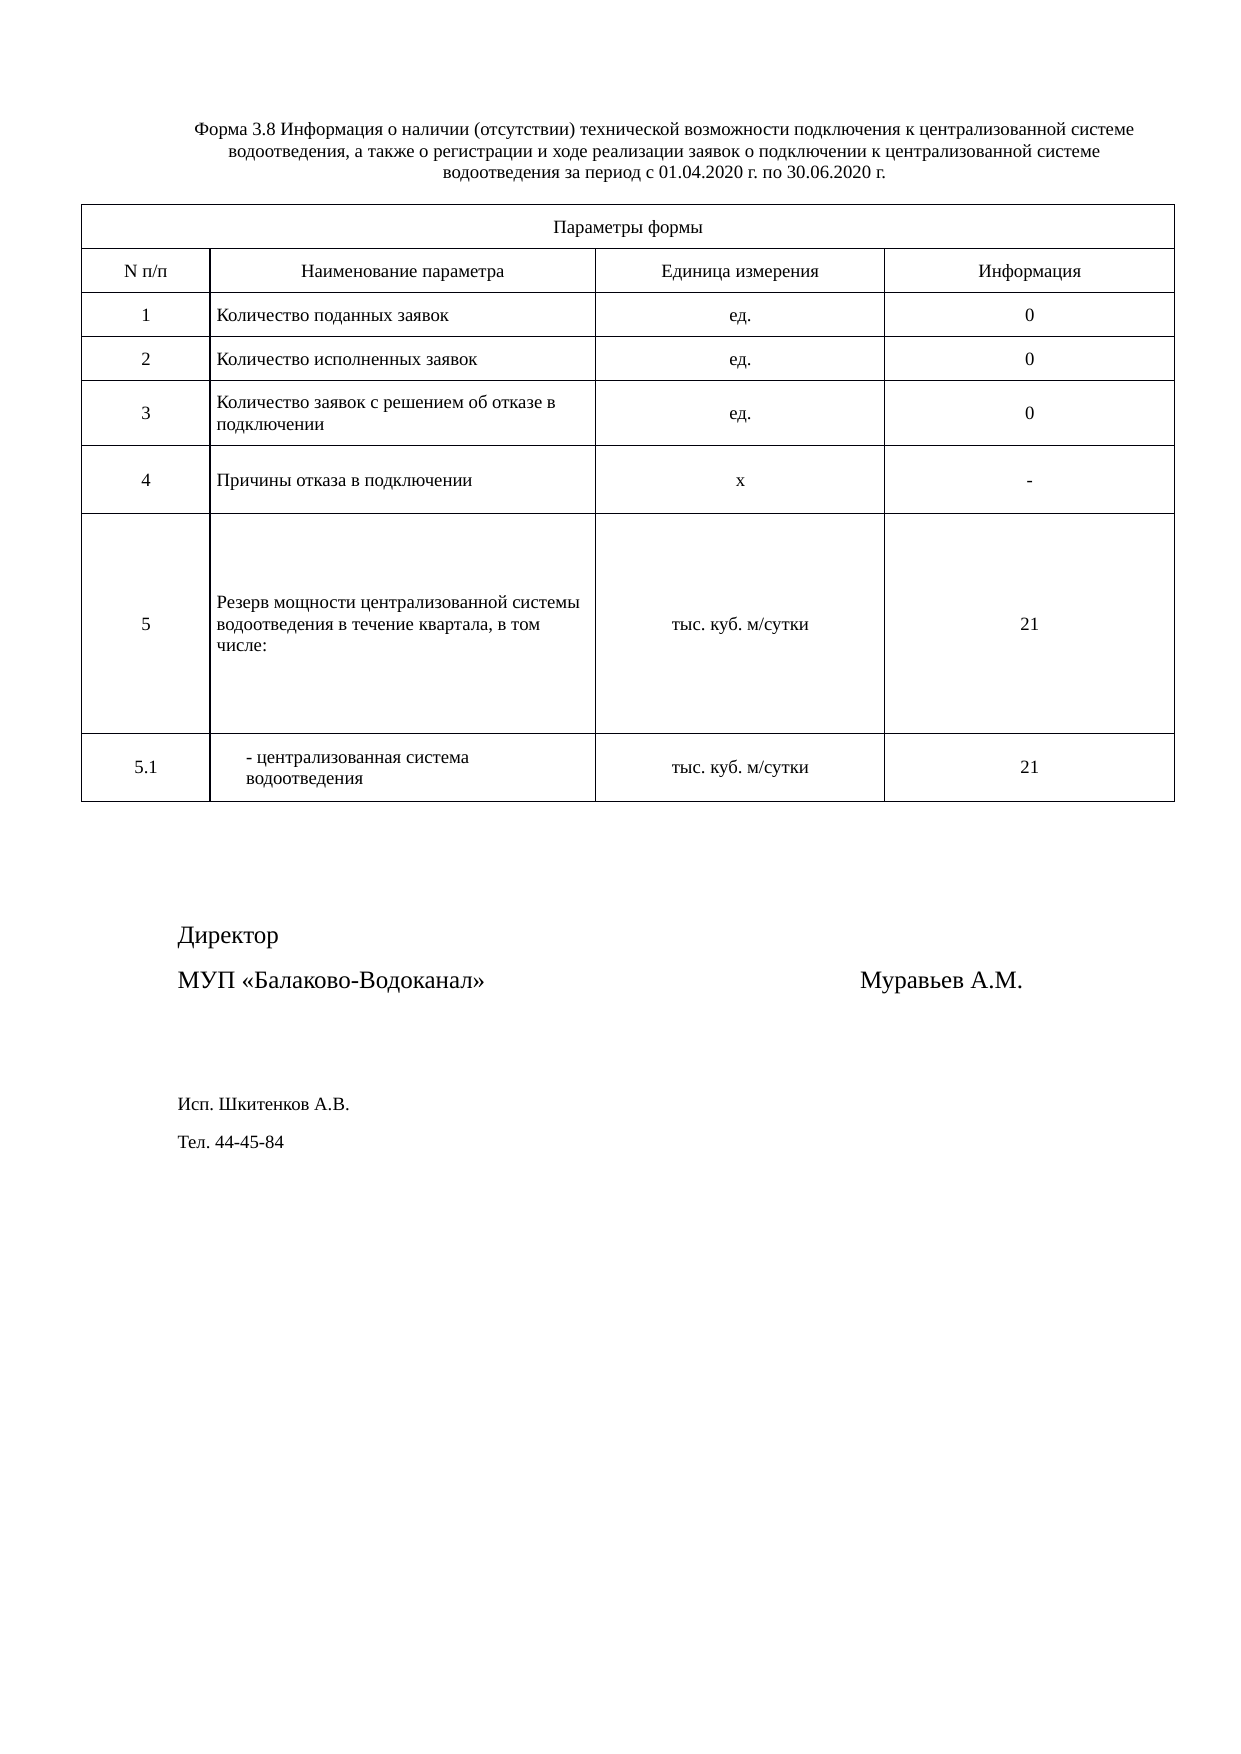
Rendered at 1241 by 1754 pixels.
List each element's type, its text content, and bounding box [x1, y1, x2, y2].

table_cell 21 [885, 734, 1174, 801]
table_cell Количество заявок с решением об отказе в подключении [211, 381, 595, 445]
table_cell Количество поданных заявок [211, 293, 595, 336]
table_cell Резерв мощности централизованной системы водоотведения в течение квартала, в том числе: [211, 514, 595, 733]
table_cell 0 [885, 293, 1174, 336]
table_cell тыс. куб. м/сутки [596, 514, 884, 733]
table_cell - централизованная система водоотведения [211, 734, 595, 801]
table_cell Единица измерения [596, 249, 884, 292]
table_cell Причины отказа в подключении [211, 446, 595, 513]
table_cell 5.1 [82, 734, 209, 801]
table_header Параметры формы [82, 205, 1174, 248]
table_cell ед. [596, 381, 884, 445]
table_cell 3 [82, 381, 209, 445]
table_cell 1 [82, 293, 209, 336]
table_cell 4 [82, 446, 209, 513]
table_cell ед. [596, 293, 884, 336]
text МУП «Балаково-Водоканал» Муравьев А.М. [177, 966, 1063, 994]
table_cell 0 [885, 381, 1174, 445]
table_cell 2 [82, 337, 209, 380]
table_cell Информация [885, 249, 1174, 292]
text Тел. 44-45-84 [177, 1131, 1063, 1152]
table_cell x [596, 446, 884, 513]
table_cell - [885, 446, 1174, 513]
table_cell N п/п [82, 249, 209, 292]
text Директор [177, 920, 1063, 949]
text Форма 3.8 Информация о наличии (отсутствии) технической возможности подключения к централизованной системе водоотведения, а также о регистрации и ходе реализации заявок о подключении к централизованной системе водоотведения за период с 01.04.2020 г. по 30.06.2020 г. [177, 118, 1152, 183]
text Исп. Шкитенков А.В. [177, 1092, 1063, 1114]
table_cell 5 [82, 514, 209, 733]
table_cell тыс. куб. м/сутки [596, 734, 884, 801]
table_cell Количество исполненных заявок [211, 337, 595, 380]
table_cell 21 [885, 514, 1174, 733]
table_cell ед. [596, 337, 884, 380]
table_cell 0 [885, 337, 1174, 380]
table_cell Наименование параметра [211, 249, 595, 292]
